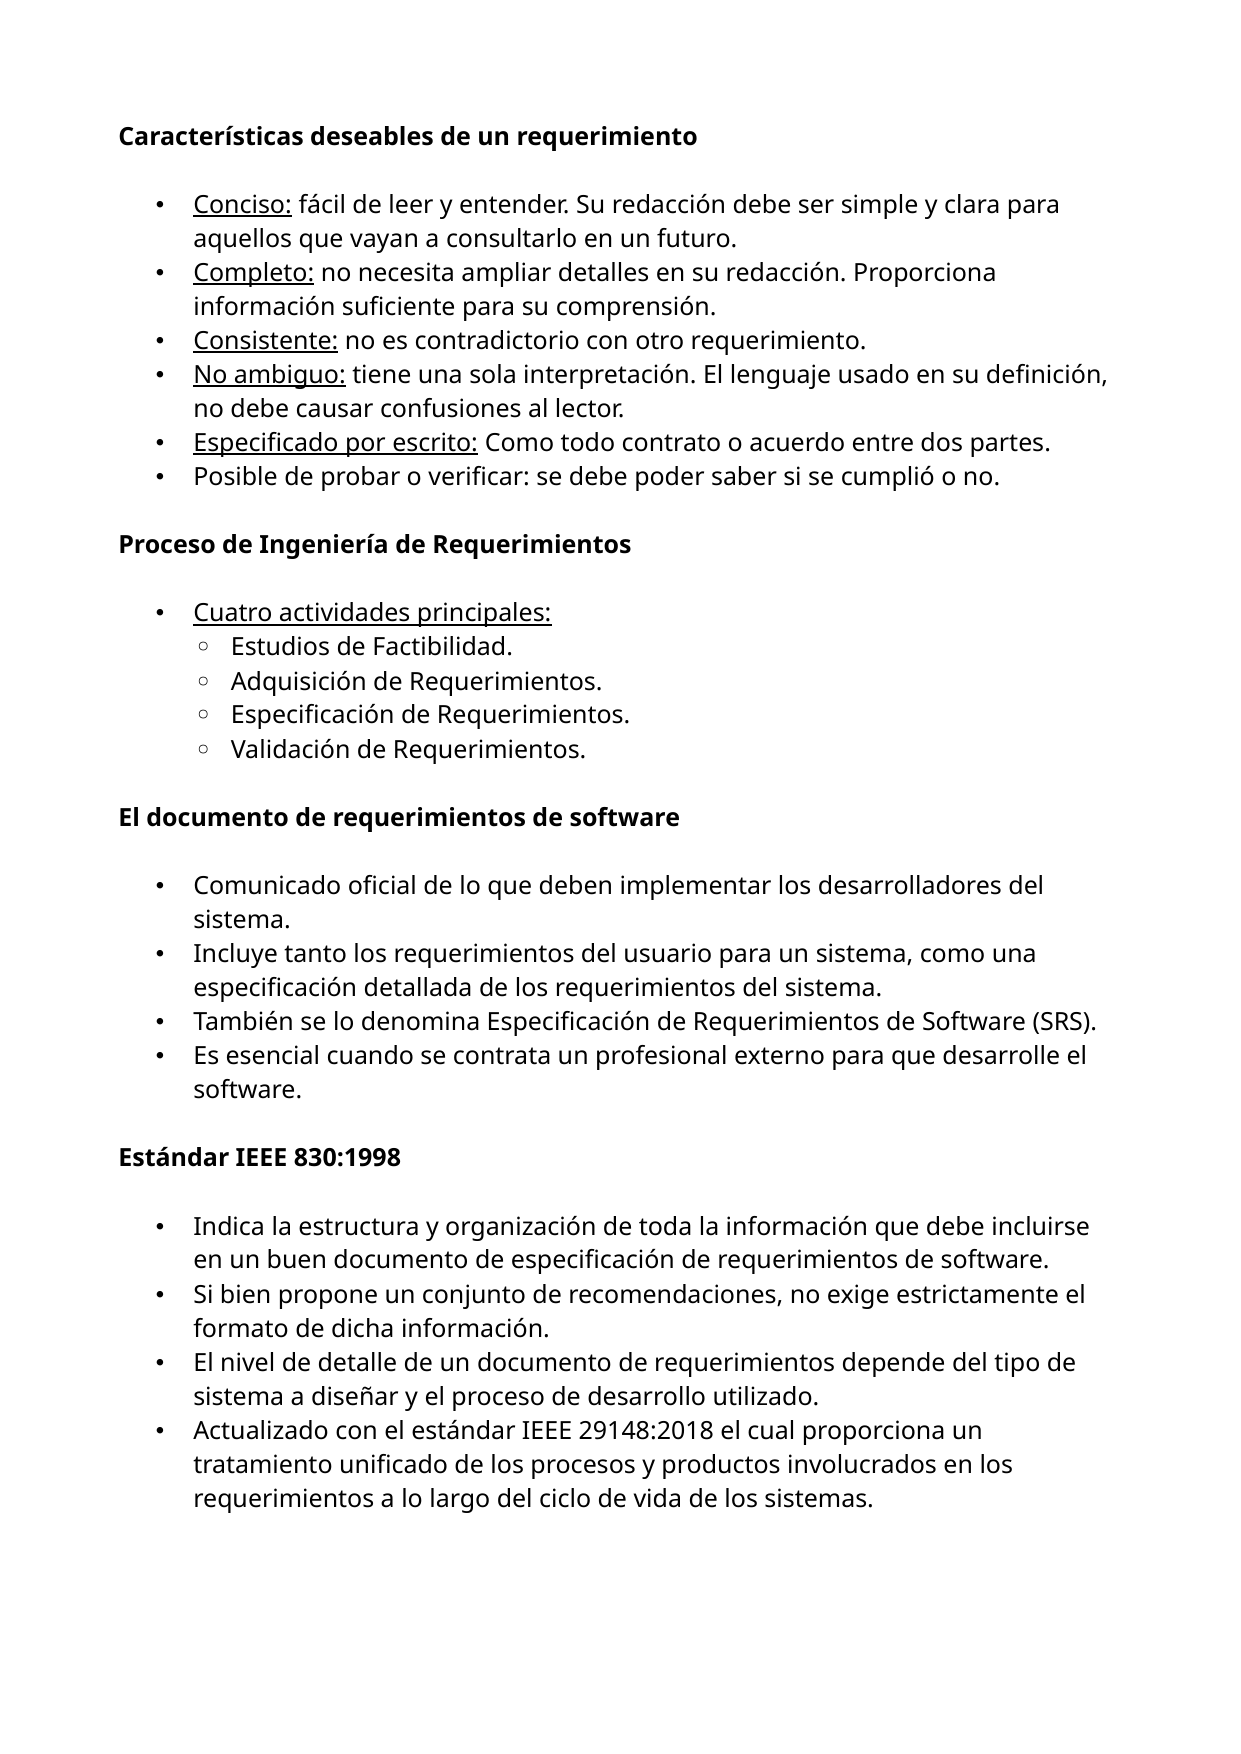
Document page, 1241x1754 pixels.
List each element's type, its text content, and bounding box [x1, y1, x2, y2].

text Estándar IEEE 830:1998 [118, 1140, 1122, 1174]
list Cuatro actividades principales: [156, 595, 1122, 629]
text Características deseables de un requerimiento [118, 118, 1122, 152]
list Validación de Requerimientos. [193, 731, 1122, 765]
list Posible de probar o verificar: se debe poder saber si se cumplió o no. [156, 459, 1122, 493]
list Si bien propone un conjunto de recomendaciones, no exige estrictamente el formato de dicha información. [156, 1276, 1122, 1344]
list El nivel de detalle de un documento de requerimientos depende del tipo de sistema a diseñar y el proceso de desarrollo utilizado. [156, 1344, 1122, 1412]
list Incluye tanto los requerimientos del usuario para un sistema, como una especificación detallada de los requerimientos del sistema. [156, 936, 1122, 1004]
list Completo: no necesita ampliar detalles en su redacción. Proporciona información suficiente para su comprensión. [156, 254, 1122, 322]
list Indica la estructura y organización de toda la información que debe incluirse en un buen documento de especificación de requerimientos de software. [156, 1208, 1122, 1276]
list También se lo denomina Especificación de Requerimientos de Software (SRS). [156, 1004, 1122, 1038]
list Especificación de Requerimientos. [193, 697, 1122, 731]
list Adquisición de Requerimientos. [193, 663, 1122, 697]
list No ambiguo: tiene una sola interpretación. El lenguaje usado en su definición, no debe causar confusiones al lector. [156, 357, 1122, 425]
list Consistente: no es contradictorio con otro requerimiento. [156, 322, 1122, 357]
list Especificado por escrito: Como todo contrato o acuerdo entre dos partes. [156, 425, 1122, 459]
list Estudios de Factibilidad. [193, 629, 1122, 663]
list Comunicado oficial de lo que deben implementar los desarrolladores del sistema. [156, 867, 1122, 936]
text El documento de requerimientos de software [118, 799, 1122, 833]
list Actualizado con el estándar IEEE 29148:2018 el cual proporciona un tratamiento unificado de los procesos y productos involucrados en los requerimientos a lo largo del ciclo de vida de los sistemas. [156, 1412, 1122, 1515]
list Es esencial cuando se contrata un profesional externo para que desarrolle el software. [156, 1038, 1122, 1106]
list Conciso: fácil de leer y entender. Su redacción debe ser simple y clara para aquellos que vayan a consultarlo en un futuro. [156, 186, 1122, 254]
text Proceso de Ingeniería de Requerimientos [118, 527, 1122, 561]
